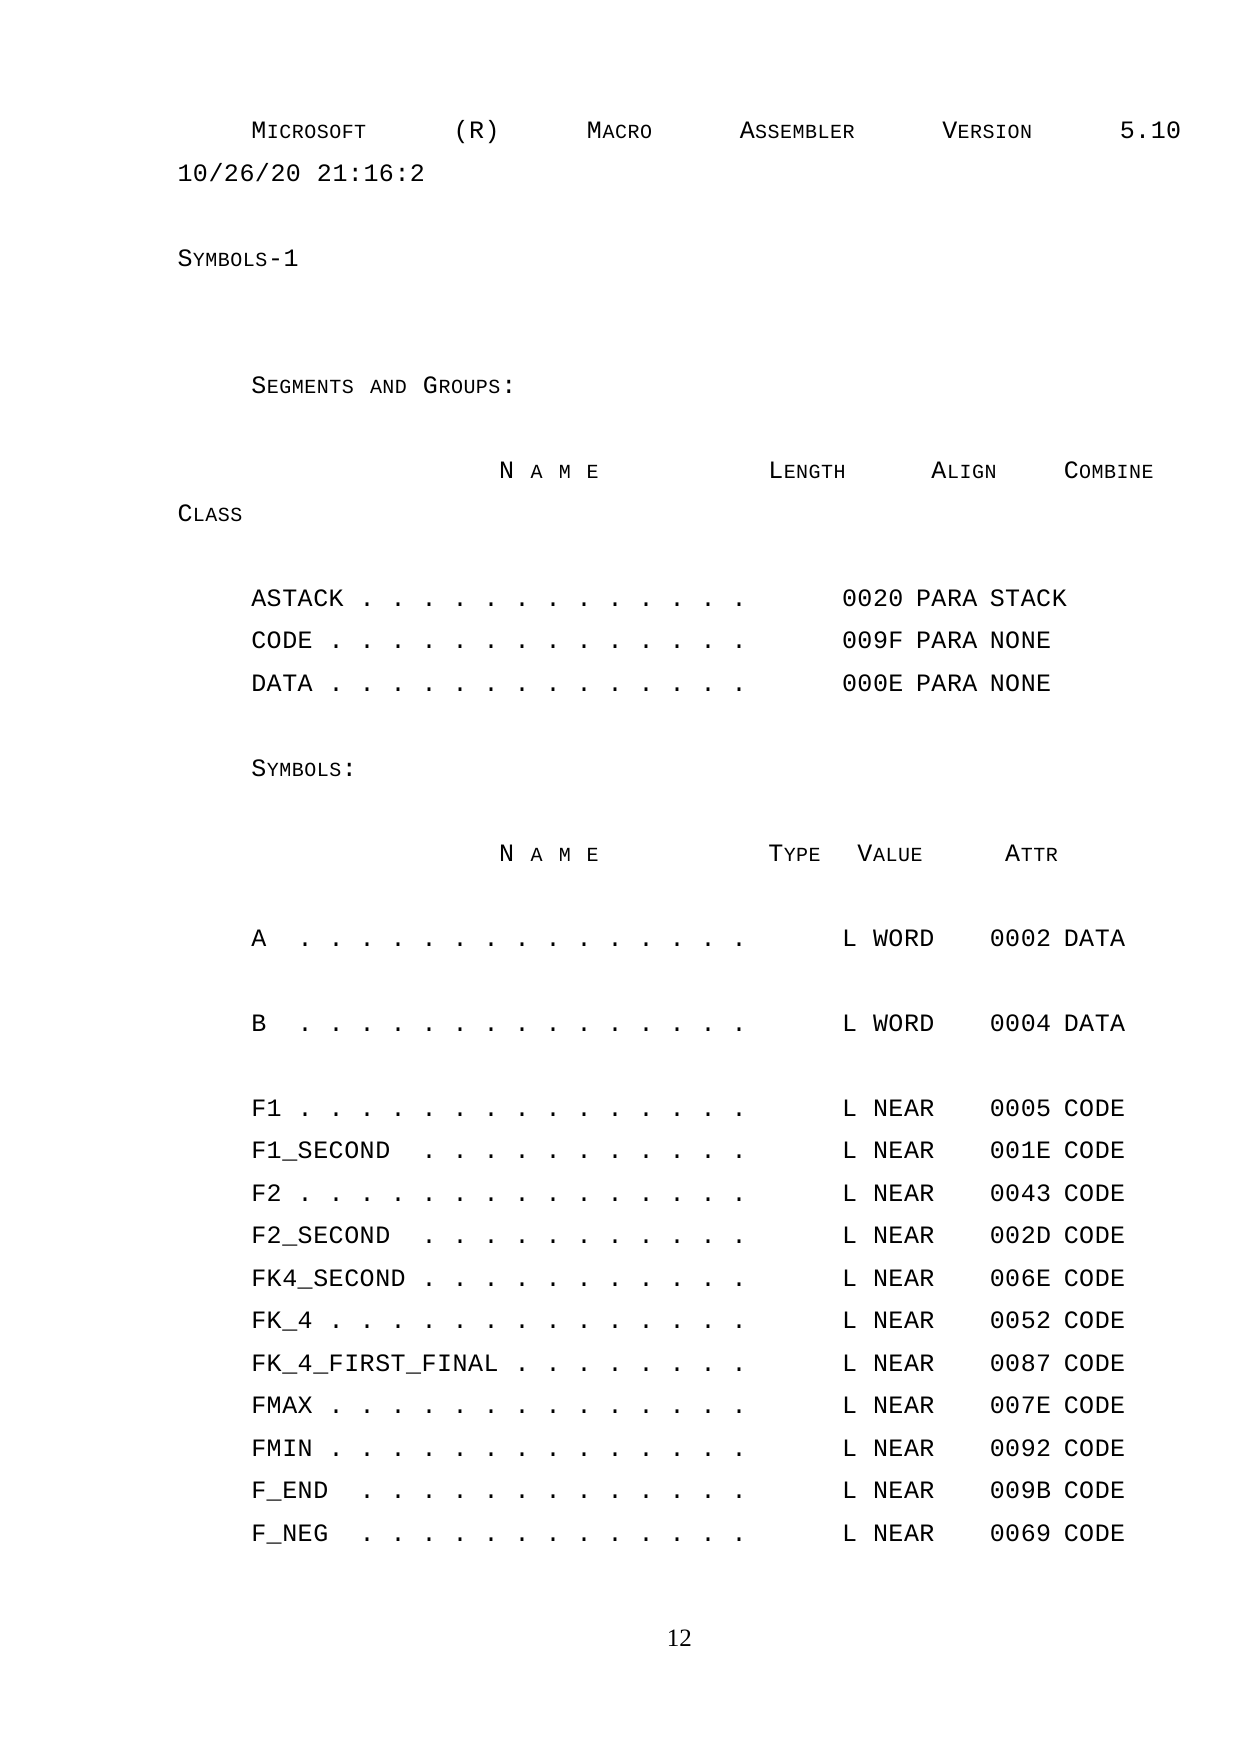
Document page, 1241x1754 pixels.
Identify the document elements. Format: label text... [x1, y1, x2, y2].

text FK4_SECOND . . . . . . . . . . . L NEAR 006E CODE [177, 1266, 1181, 1294]
text F_NEG . . . . . . . . . . . . . L NEAR 0069 CODE [177, 1521, 1181, 1549]
text FK_4_FIRST_FINAL . . . . . . . . L NEAR 0087 CODE [177, 1351, 1181, 1379]
text F2_SECOND . . . . . . . . . . . L NEAR 002D CODE [177, 1223, 1181, 1251]
text ASTACK . . . . . . . . . . . . . 0020 PARA STACK [177, 586, 1181, 614]
text F2 . . . . . . . . . . . . . . . L NEAR 0043 CODE [177, 1181, 1181, 1209]
text N a m e Length Align Combine Class [177, 458, 1181, 529]
text CODE . . . . . . . . . . . . . . 009F PARA NONE [177, 628, 1181, 656]
text DATA . . . . . . . . . . . . . . 000E PARA NONE [177, 671, 1181, 699]
text F1_SECOND . . . . . . . . . . . L NEAR 001E CODE [177, 1138, 1181, 1166]
text F1 . . . . . . . . . . . . . . . L NEAR 0005 CODE [177, 1096, 1181, 1124]
text N a m e Type Value Attr [177, 841, 1181, 869]
text Symbols: [177, 756, 1181, 784]
text FMIN . . . . . . . . . . . . . . L NEAR 0092 CODE [177, 1436, 1181, 1464]
text Symbols-1 [177, 203, 1181, 274]
text Microsoft (R) Macro Assembler Version 5.10 10/26/20 21:16:2 [177, 118, 1181, 189]
text FK_4 . . . . . . . . . . . . . . L NEAR 0052 CODE [177, 1308, 1181, 1336]
text B . . . . . . . . . . . . . . . L WORD 0004 DATA [177, 1011, 1181, 1039]
text A . . . . . . . . . . . . . . . L WORD 0002 DATA [177, 926, 1181, 954]
text F_END . . . . . . . . . . . . . L NEAR 009B CODE [177, 1478, 1181, 1506]
text FMAX . . . . . . . . . . . . . . L NEAR 007E CODE [177, 1393, 1181, 1421]
text Segments and Groups: [177, 373, 1181, 401]
